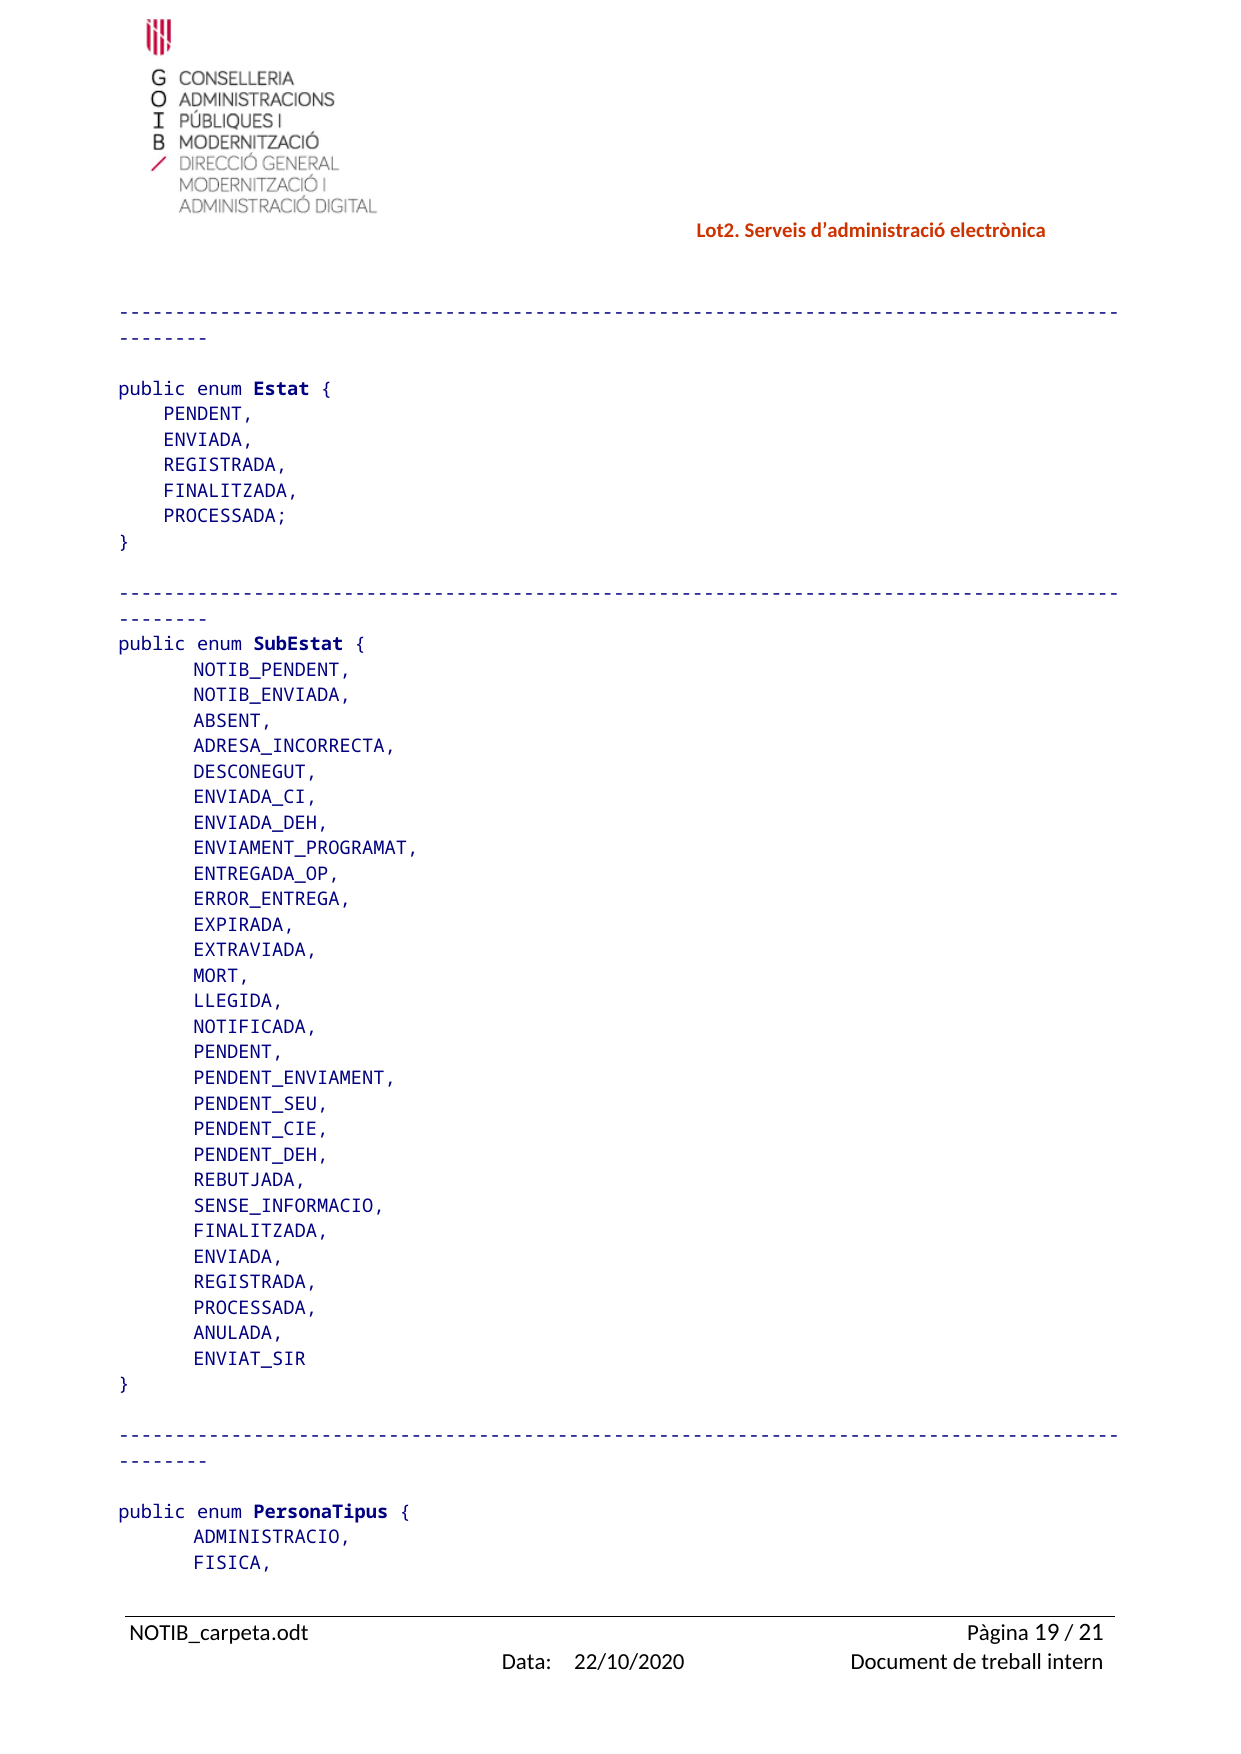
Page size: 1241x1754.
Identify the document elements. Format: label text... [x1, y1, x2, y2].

text EXTRAVIADA, [118, 937, 1122, 962]
text ------------------------------------------------------------------------------------------------- [118, 299, 1122, 350]
text SENSE_INFORMACIO, [118, 1192, 1122, 1217]
text } [118, 1371, 1122, 1396]
text ------------------------------------------------------------------------------------------------- [118, 1422, 1122, 1473]
text PROCESSADA, [118, 1294, 1122, 1319]
text NOTIFICADA, [118, 1013, 1122, 1039]
text FINALITZADA, [118, 1217, 1122, 1243]
text REGISTRADA, [118, 1268, 1122, 1294]
text ------------------------------------------------------------------------------------------------- [118, 579, 1122, 630]
text PENDENT, [118, 1039, 1122, 1064]
text ADRESA_INCORRECTA, [118, 732, 1122, 758]
text ANULADA, [118, 1319, 1122, 1345]
text PENDENT_ENVIAMENT, [118, 1064, 1122, 1090]
text PENDENT_SEU, [118, 1090, 1122, 1115]
text ENTREGADA_OP, [118, 860, 1122, 886]
picture [118, 13, 400, 238]
text ERROR_ENTREGA, [118, 886, 1122, 911]
text ENVIADA_CI, [118, 783, 1122, 809]
text PENDENT_CIE, [118, 1115, 1122, 1141]
text LLEGIDA, [118, 988, 1122, 1013]
text public enum SubEstat { [118, 630, 1122, 656]
text PENDENT, [118, 401, 1122, 426]
text public enum Estat { [118, 375, 1122, 401]
text MORT, [118, 962, 1122, 988]
text NOTIB_PENDENT, [118, 656, 1122, 681]
text FINALITZADA, [118, 477, 1122, 503]
text DESCONEGUT, [118, 758, 1122, 783]
text } [118, 528, 1122, 554]
text EXPIRADA, [118, 911, 1122, 937]
text ENVIADA, [118, 426, 1122, 452]
text ADMINISTRACIO, [118, 1524, 1122, 1549]
text REGISTRADA, [118, 452, 1122, 477]
text NOTIB_ENVIADA, [118, 681, 1122, 707]
text PROCESSADA; [118, 503, 1122, 528]
text PENDENT_DEH, [118, 1141, 1122, 1166]
text ENVIAMENT_PROGRAMAT, [118, 834, 1122, 860]
text ENVIADA, [118, 1243, 1122, 1268]
text ENVIAT_SIR [118, 1345, 1122, 1371]
text REBUTJADA, [118, 1166, 1122, 1192]
text ABSENT, [118, 707, 1122, 732]
text public enum PersonaTipus { [118, 1498, 1122, 1524]
text FISICA, [118, 1549, 1122, 1575]
text ENVIADA_DEH, [118, 809, 1122, 834]
